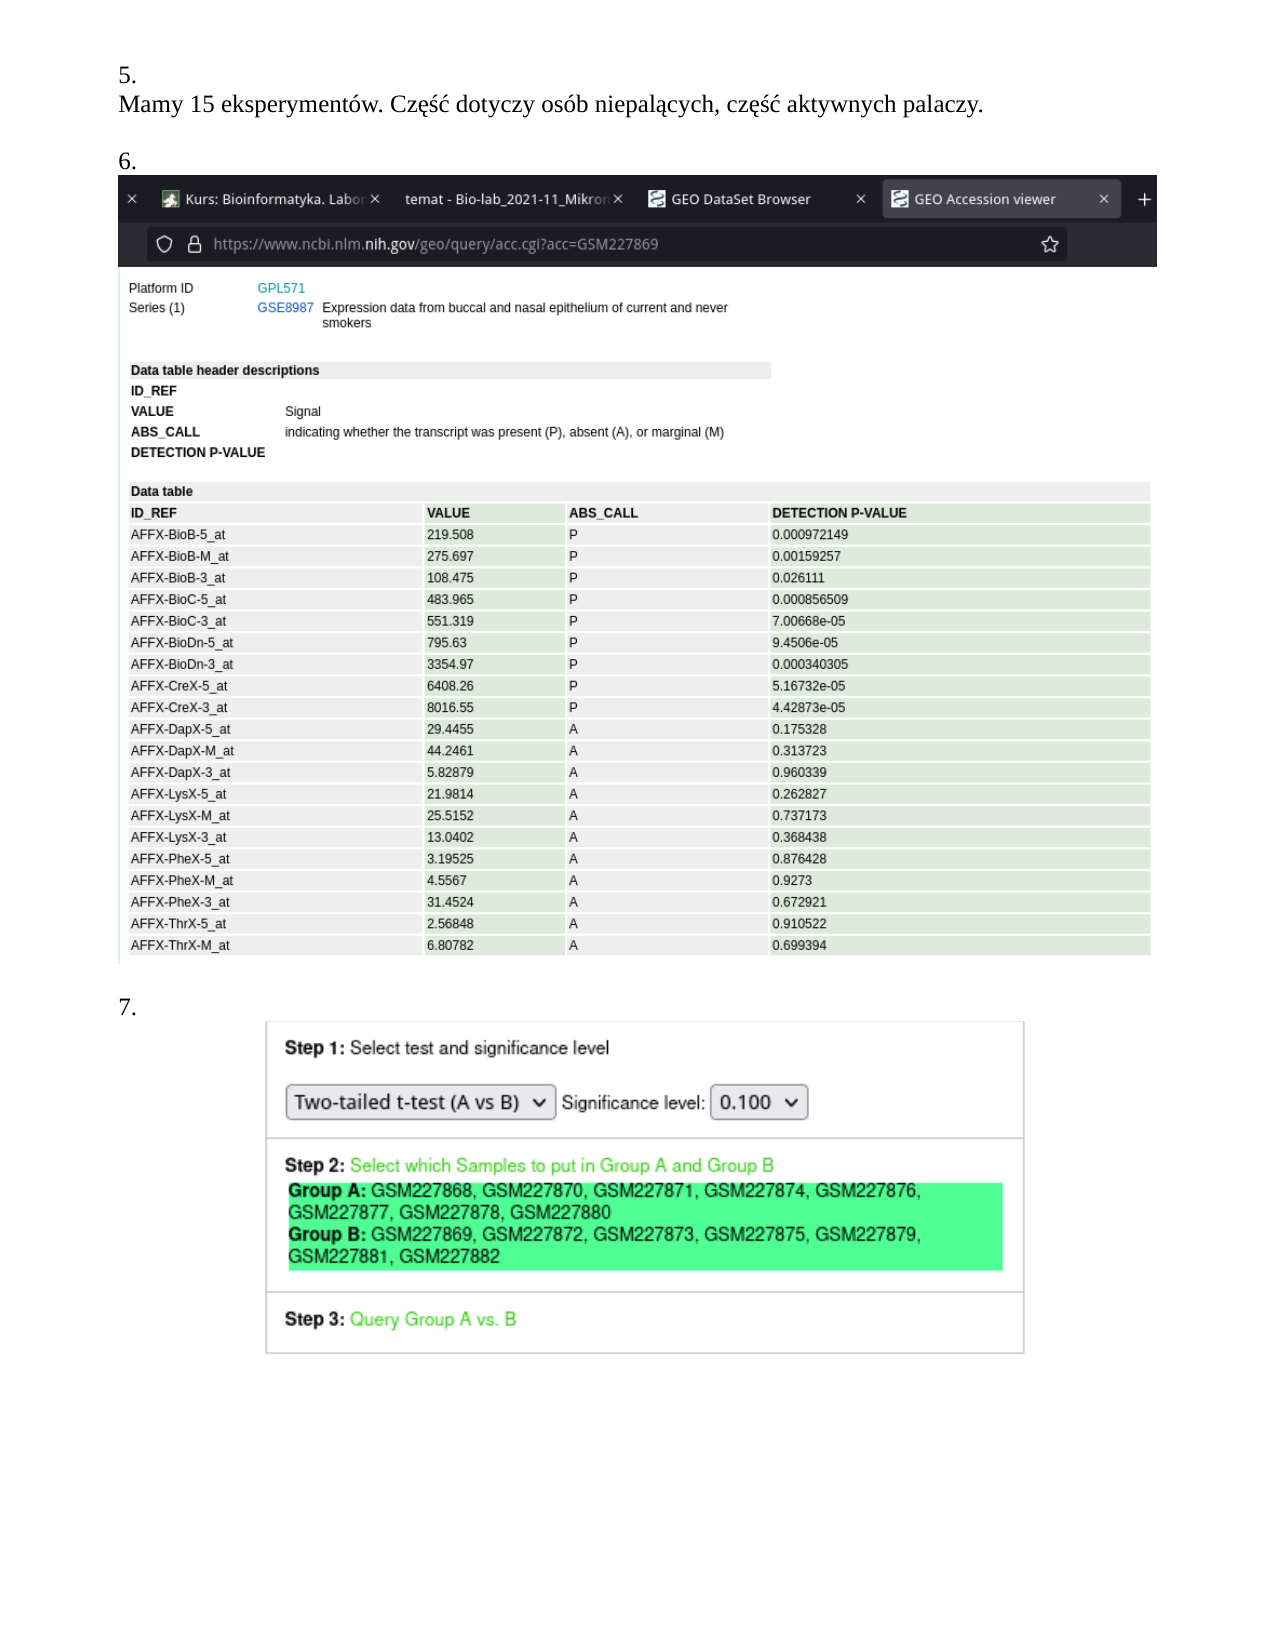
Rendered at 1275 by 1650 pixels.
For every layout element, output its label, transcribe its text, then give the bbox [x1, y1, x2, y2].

text 6. [118, 146, 1157, 175]
picture [225, 1021, 1050, 1362]
picture [118, 175, 1157, 964]
text 5. [118, 60, 1157, 89]
text 7. [118, 992, 1157, 1021]
text Mamy 15 eksperymentów. Część dotyczy osób niepalących, część aktywnych palaczy. [118, 89, 1157, 118]
